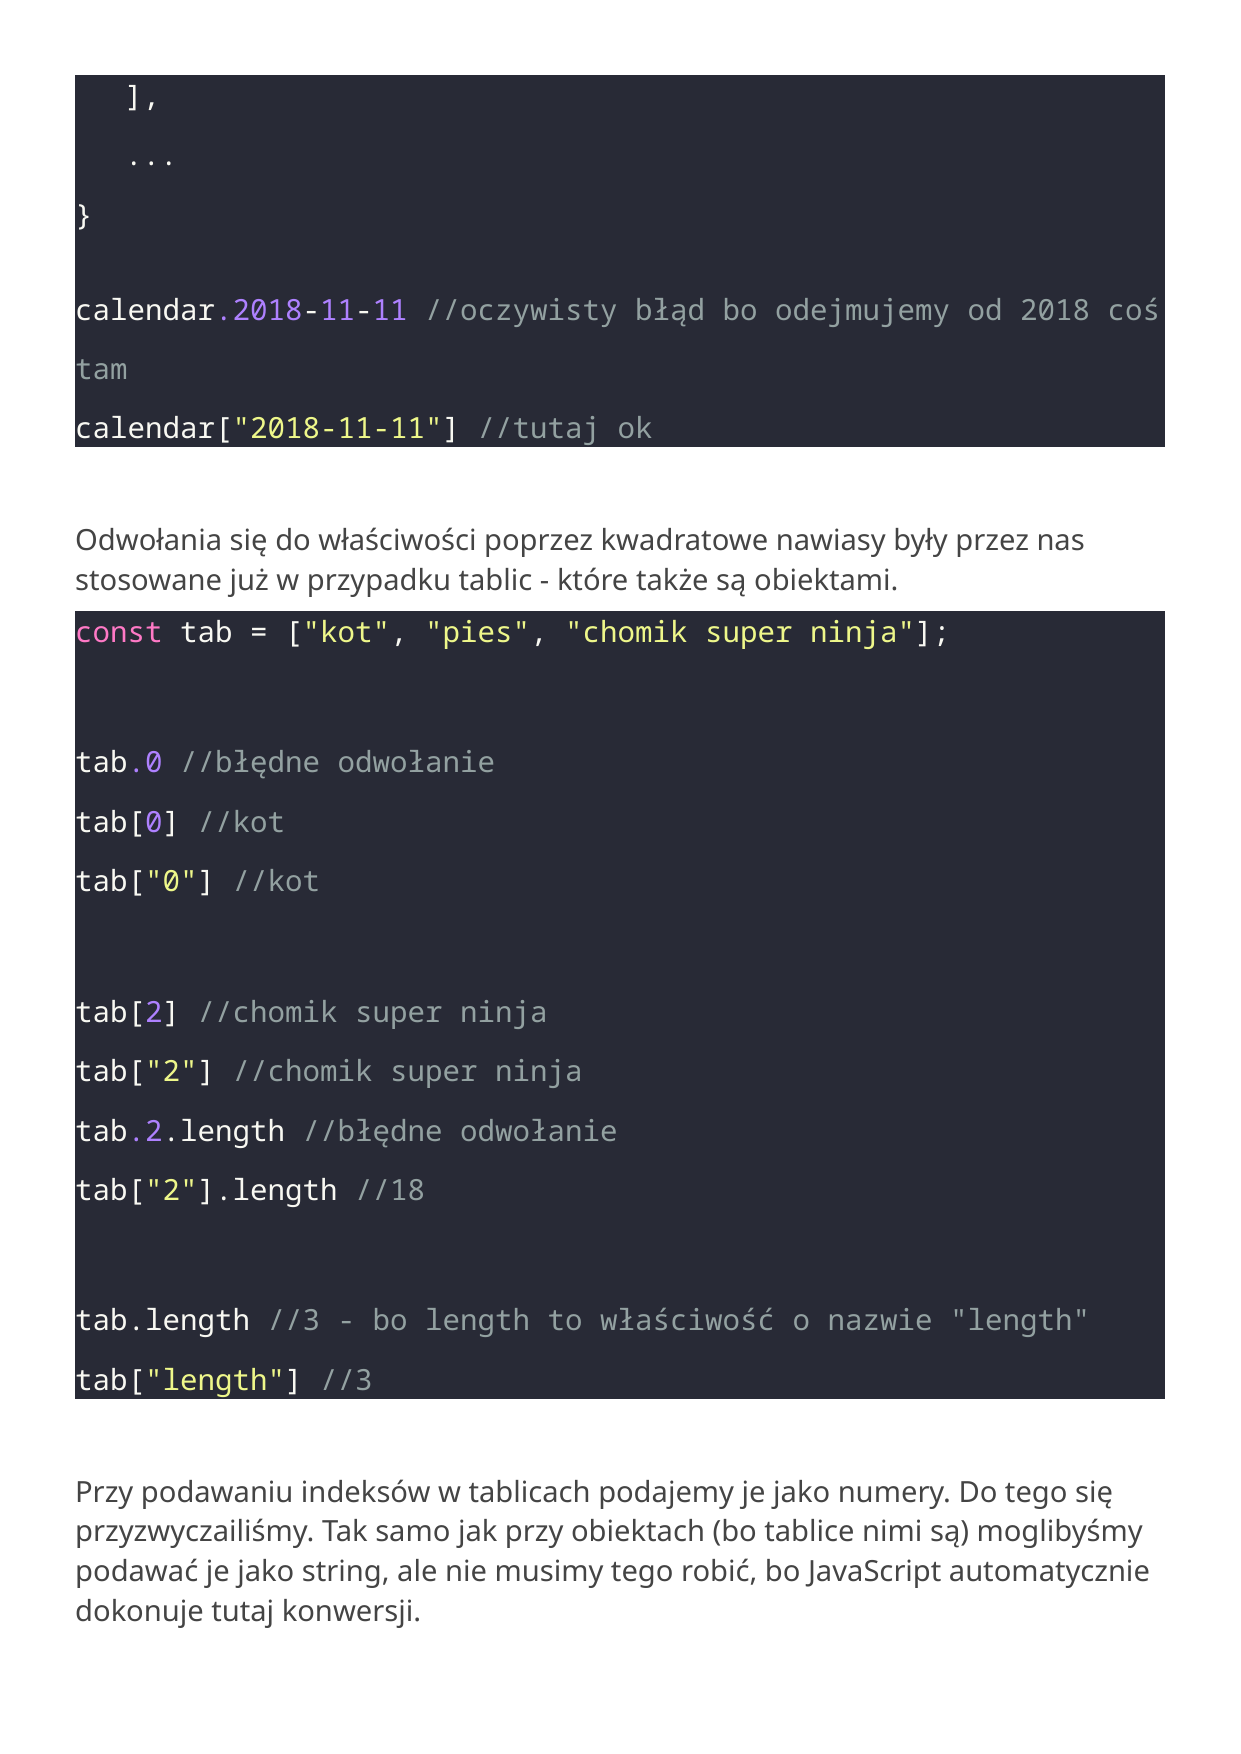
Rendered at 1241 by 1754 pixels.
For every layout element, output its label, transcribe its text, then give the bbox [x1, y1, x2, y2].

text tab["2"] //chomik super ninja [75, 1050, 1165, 1090]
text tab[0] //kot [75, 801, 1165, 841]
text const tab = ["kot", "pies", "chomik super ninja"]; [75, 611, 1165, 651]
text tab["0"] //kot [75, 861, 1165, 900]
text ... [75, 134, 1165, 174]
text calendar.2018-11-11 //oczywisty błąd bo odejmujemy od 2018 coś tam [75, 289, 1165, 388]
text tab["2"].length //18 [75, 1169, 1165, 1209]
text } [75, 194, 1165, 234]
text Odwołania się do właściwości poprzez kwadratowe nawiasy były przez nas stosowane już w przypadku tablic - które także są obiektami. [75, 519, 1165, 599]
text tab.2.length //błędne odwołanie [75, 1110, 1165, 1149]
text tab["length"] //3 [75, 1359, 1165, 1399]
text tab.0 //błędne odwołanie [75, 742, 1165, 781]
text Przy podawaniu indeksów w tablicach podajemy je jako numery. Do tego się przyzwyczailiśmy. Tak samo jak przy obiektach (bo tablice nimi są) moglibyśmy podawać je jako string, ale nie musimy tego robić, bo JavaScript automatycznie dokonuje tutaj konwersji. [75, 1471, 1165, 1629]
text tab[2] //chomik super ninja [75, 991, 1165, 1031]
text ], [75, 75, 1165, 115]
text tab.length //3 - bo length to właściwość o nazwie "length" [75, 1300, 1165, 1339]
text calendar["2018-11-11"] //tutaj ok [75, 408, 1165, 447]
